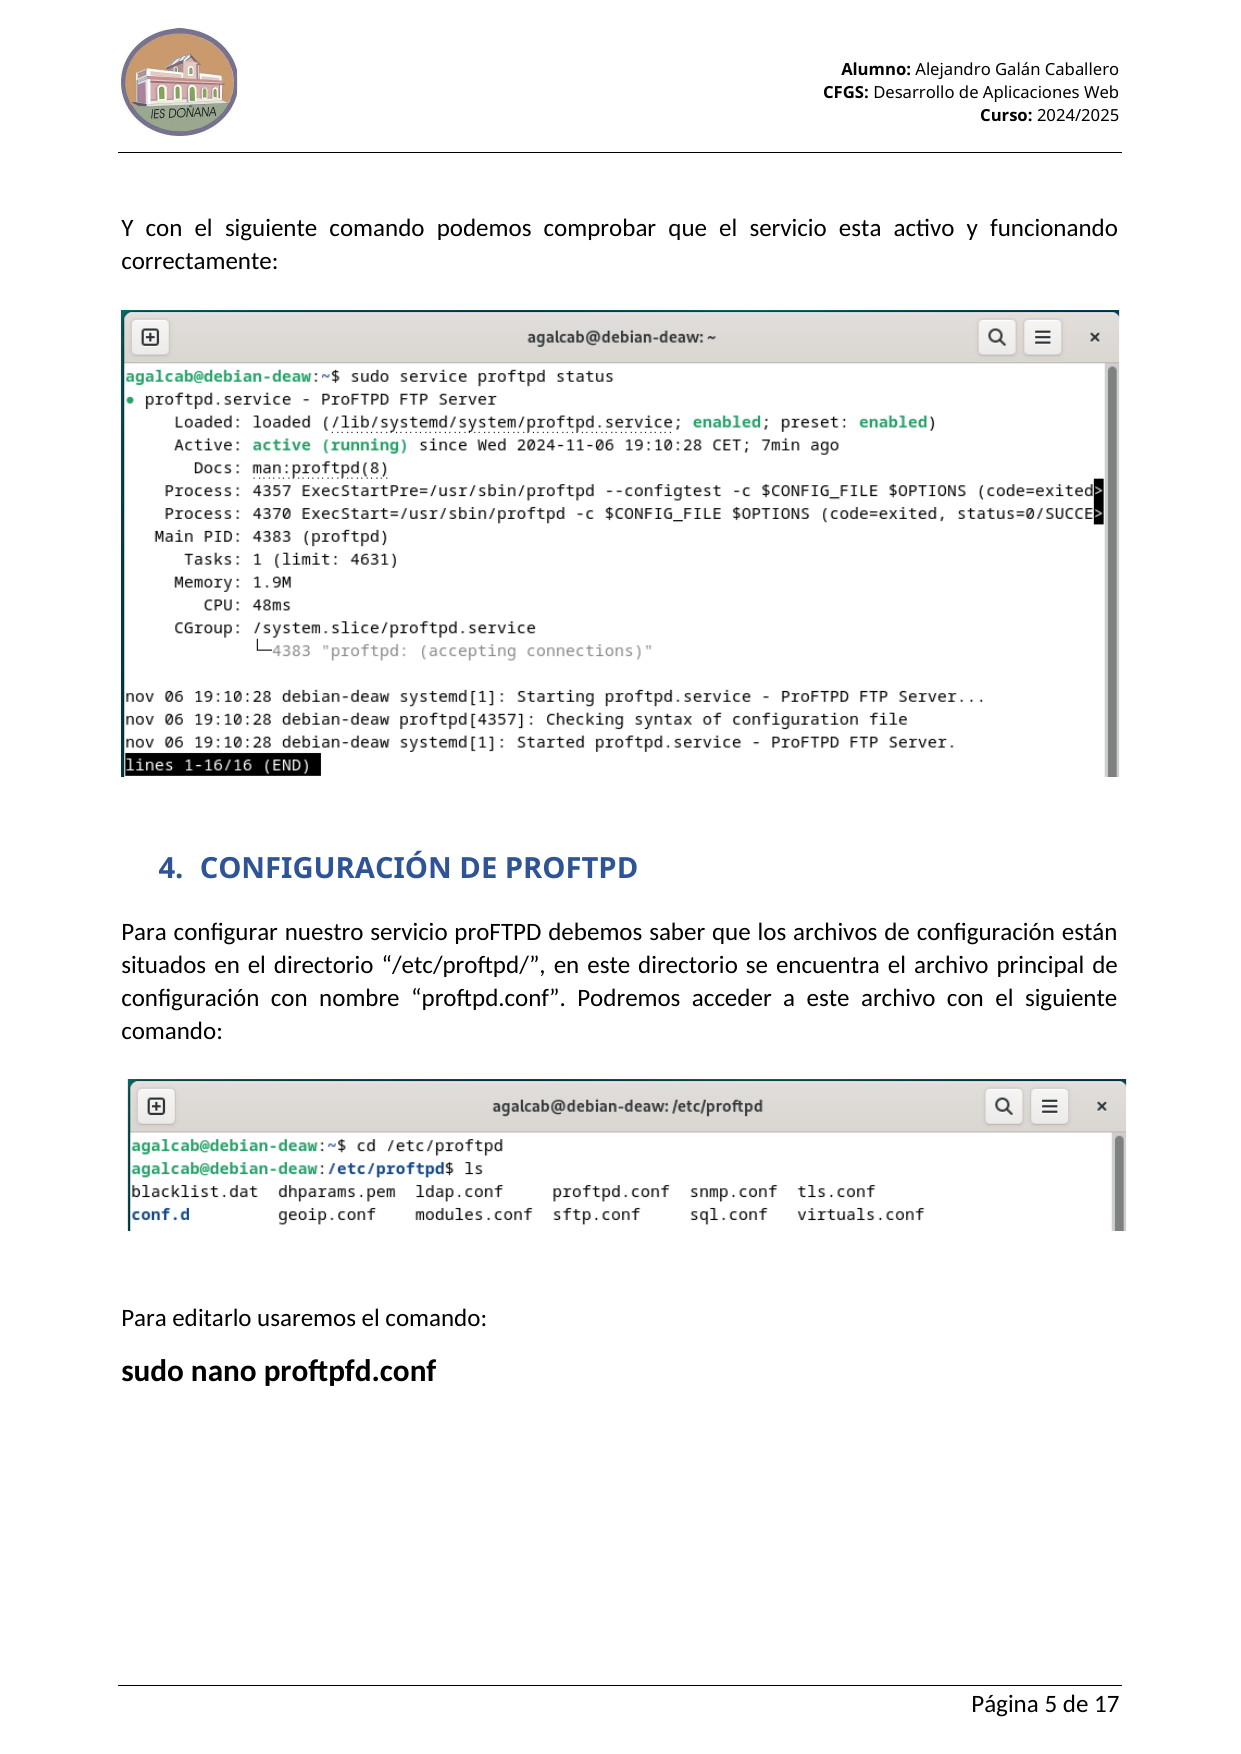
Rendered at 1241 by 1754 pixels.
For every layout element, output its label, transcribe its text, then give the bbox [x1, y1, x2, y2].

text Para editarlo usaremos el comando: [121, 1302, 1119, 1332]
subtitle CONFIGURACIÓN DE PROFTPD [158, 847, 1119, 887]
text sudo nano proftpfd.conf [121, 1351, 1119, 1389]
picture [121, 28, 238, 136]
text Y con el siguiente comando podemos comprobar que el servicio esta activo y funcionando correctamente: [121, 212, 1119, 275]
picture [121, 310, 1120, 777]
picture [127, 1079, 1127, 1231]
text Para configurar nuestro servicio proFTPD debemos saber que los archivos de configuración están situados en el directorio “/etc/proftpd/”, en este directorio se encuentra el archivo principal de configuración con nombre “proftpd.conf”. Podremos acceder a este archivo con el siguiente comando: [121, 916, 1119, 1046]
